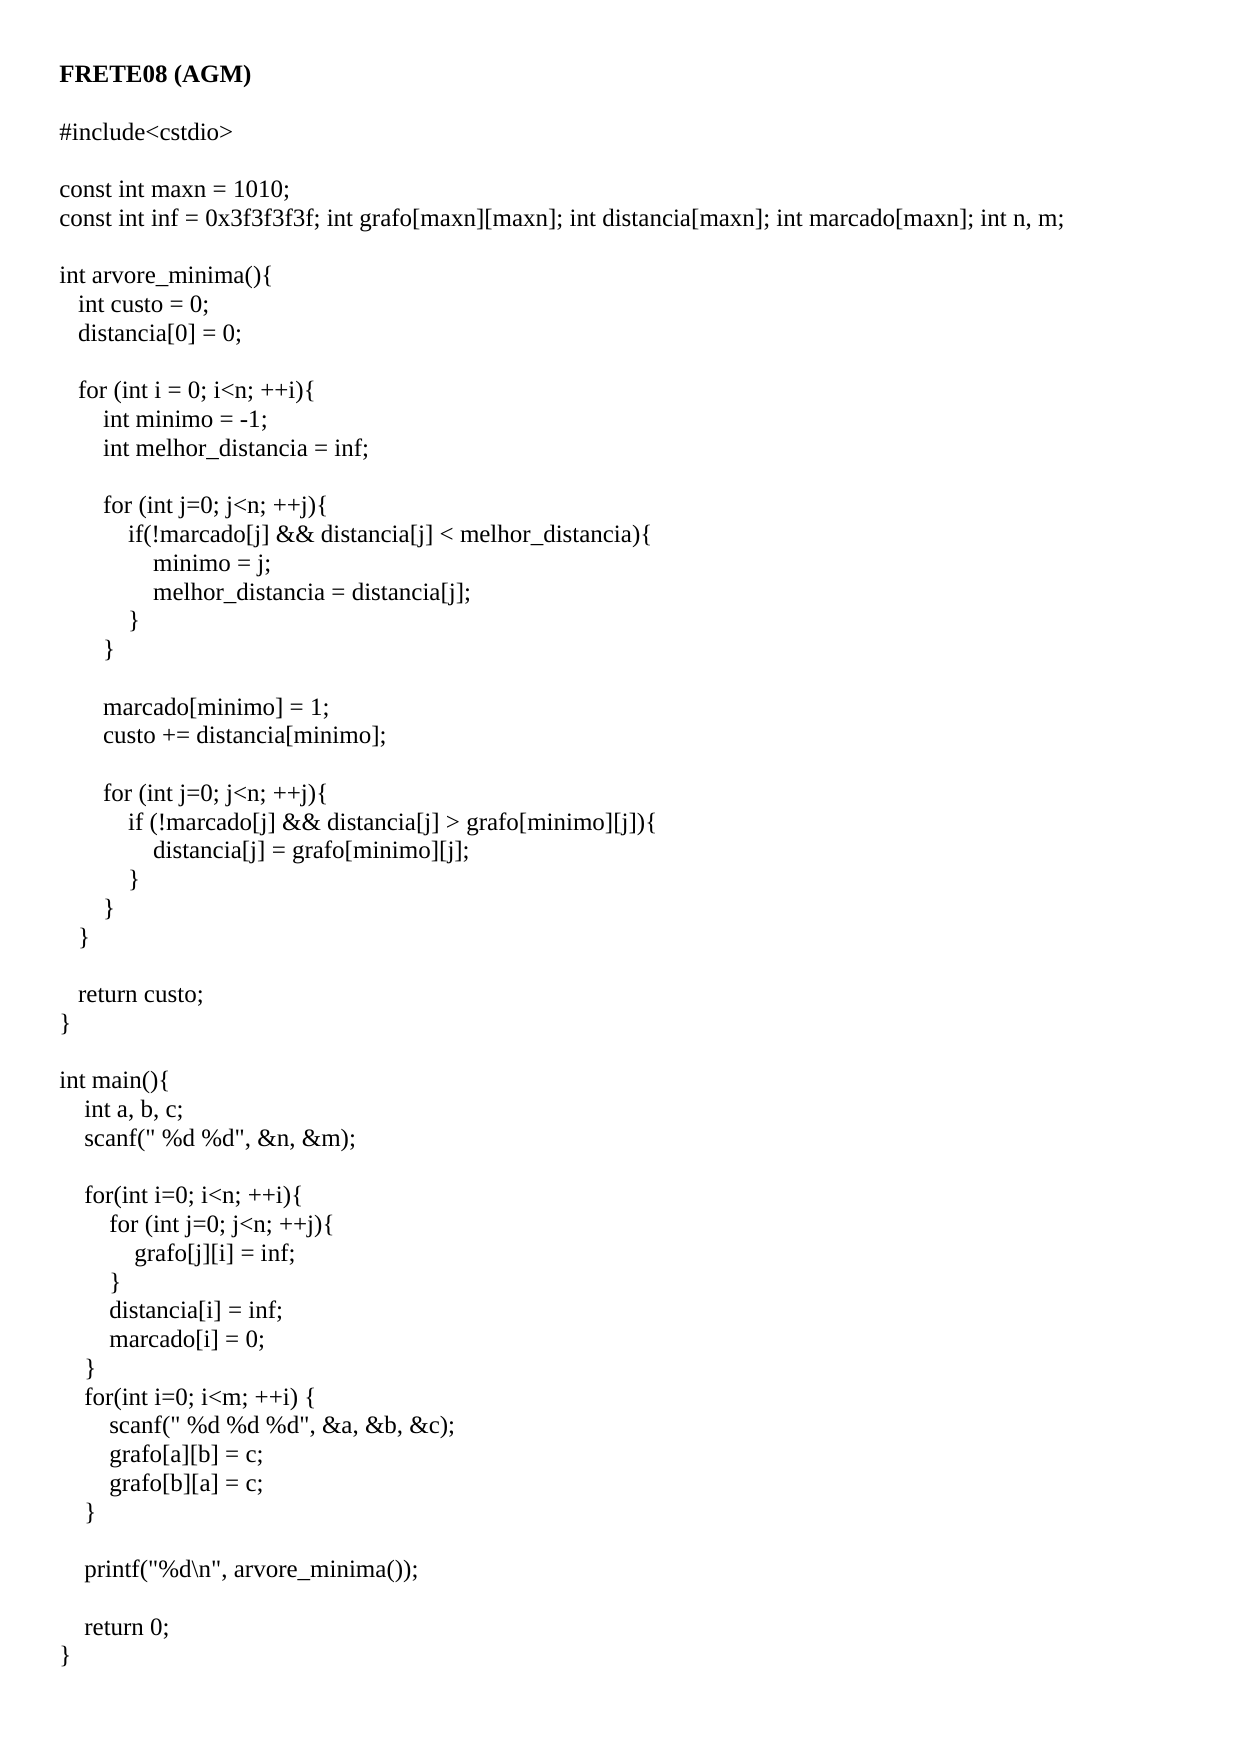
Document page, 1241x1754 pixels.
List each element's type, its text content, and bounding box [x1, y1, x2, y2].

text } [59, 864, 1181, 893]
text marcado[i] = 0; [59, 1324, 1181, 1353]
text if(!marcado[j] && distancia[j] < melhor_distancia){ [59, 519, 1181, 548]
text minimo = j; [59, 548, 1181, 577]
text distancia[i] = inf; [59, 1295, 1181, 1324]
text } [59, 1640, 1181, 1669]
text printf("%d\n", arvore_minima()); [59, 1554, 1181, 1583]
text } [59, 1497, 1181, 1525]
text FRETE08 (AGM) [59, 59, 1181, 88]
text if (!marcado[j] && distancia[j] > grafo[minimo][j]){ [59, 807, 1181, 835]
text grafo[j][i] = inf; [59, 1238, 1181, 1267]
text } [59, 1267, 1181, 1295]
text scanf(" %d %d", &n, &m); [59, 1123, 1181, 1152]
text int minimo = -1; [59, 404, 1181, 433]
text } [59, 605, 1181, 634]
text int custo = 0; [59, 289, 1181, 318]
text grafo[a][b] = c; [59, 1439, 1181, 1468]
text for (int j=0; j<n; ++j){ [59, 778, 1181, 807]
text for (int j=0; j<n; ++j){ [59, 490, 1181, 519]
text } [59, 922, 1181, 950]
text int arvore_minima(){ [59, 260, 1181, 289]
text for (int j=0; j<n; ++j){ [59, 1209, 1181, 1238]
text return custo; [59, 979, 1181, 1008]
text return 0; [59, 1612, 1181, 1640]
text int melhor_distancia = inf; [59, 433, 1181, 462]
text scanf(" %d %d %d", &a, &b, &c); [59, 1410, 1181, 1439]
text #include<cstdio> [59, 117, 1181, 145]
text const int inf = 0x3f3f3f3f; int grafo[maxn][maxn]; int distancia[maxn]; int marcado[maxn]; int n, m; [59, 203, 1181, 232]
text const int maxn = 1010; [59, 174, 1181, 203]
text } [59, 893, 1181, 922]
text } [59, 634, 1181, 663]
text for(int i=0; i<n; ++i){ [59, 1180, 1181, 1209]
text melhor_distancia = distancia[j]; [59, 577, 1181, 605]
text distancia[j] = grafo[minimo][j]; [59, 835, 1181, 864]
text distancia[0] = 0; [59, 318, 1181, 347]
text grafo[b][a] = c; [59, 1468, 1181, 1497]
text } [59, 1008, 1181, 1037]
text for(int i=0; i<m; ++i) { [59, 1382, 1181, 1410]
text int main(){ [59, 1065, 1181, 1094]
text for (int i = 0; i<n; ++i){ [59, 375, 1181, 404]
text marcado[minimo] = 1; [59, 692, 1181, 720]
text custo += distancia[minimo]; [59, 720, 1181, 749]
text int a, b, c; [59, 1094, 1181, 1123]
text } [59, 1353, 1181, 1382]
